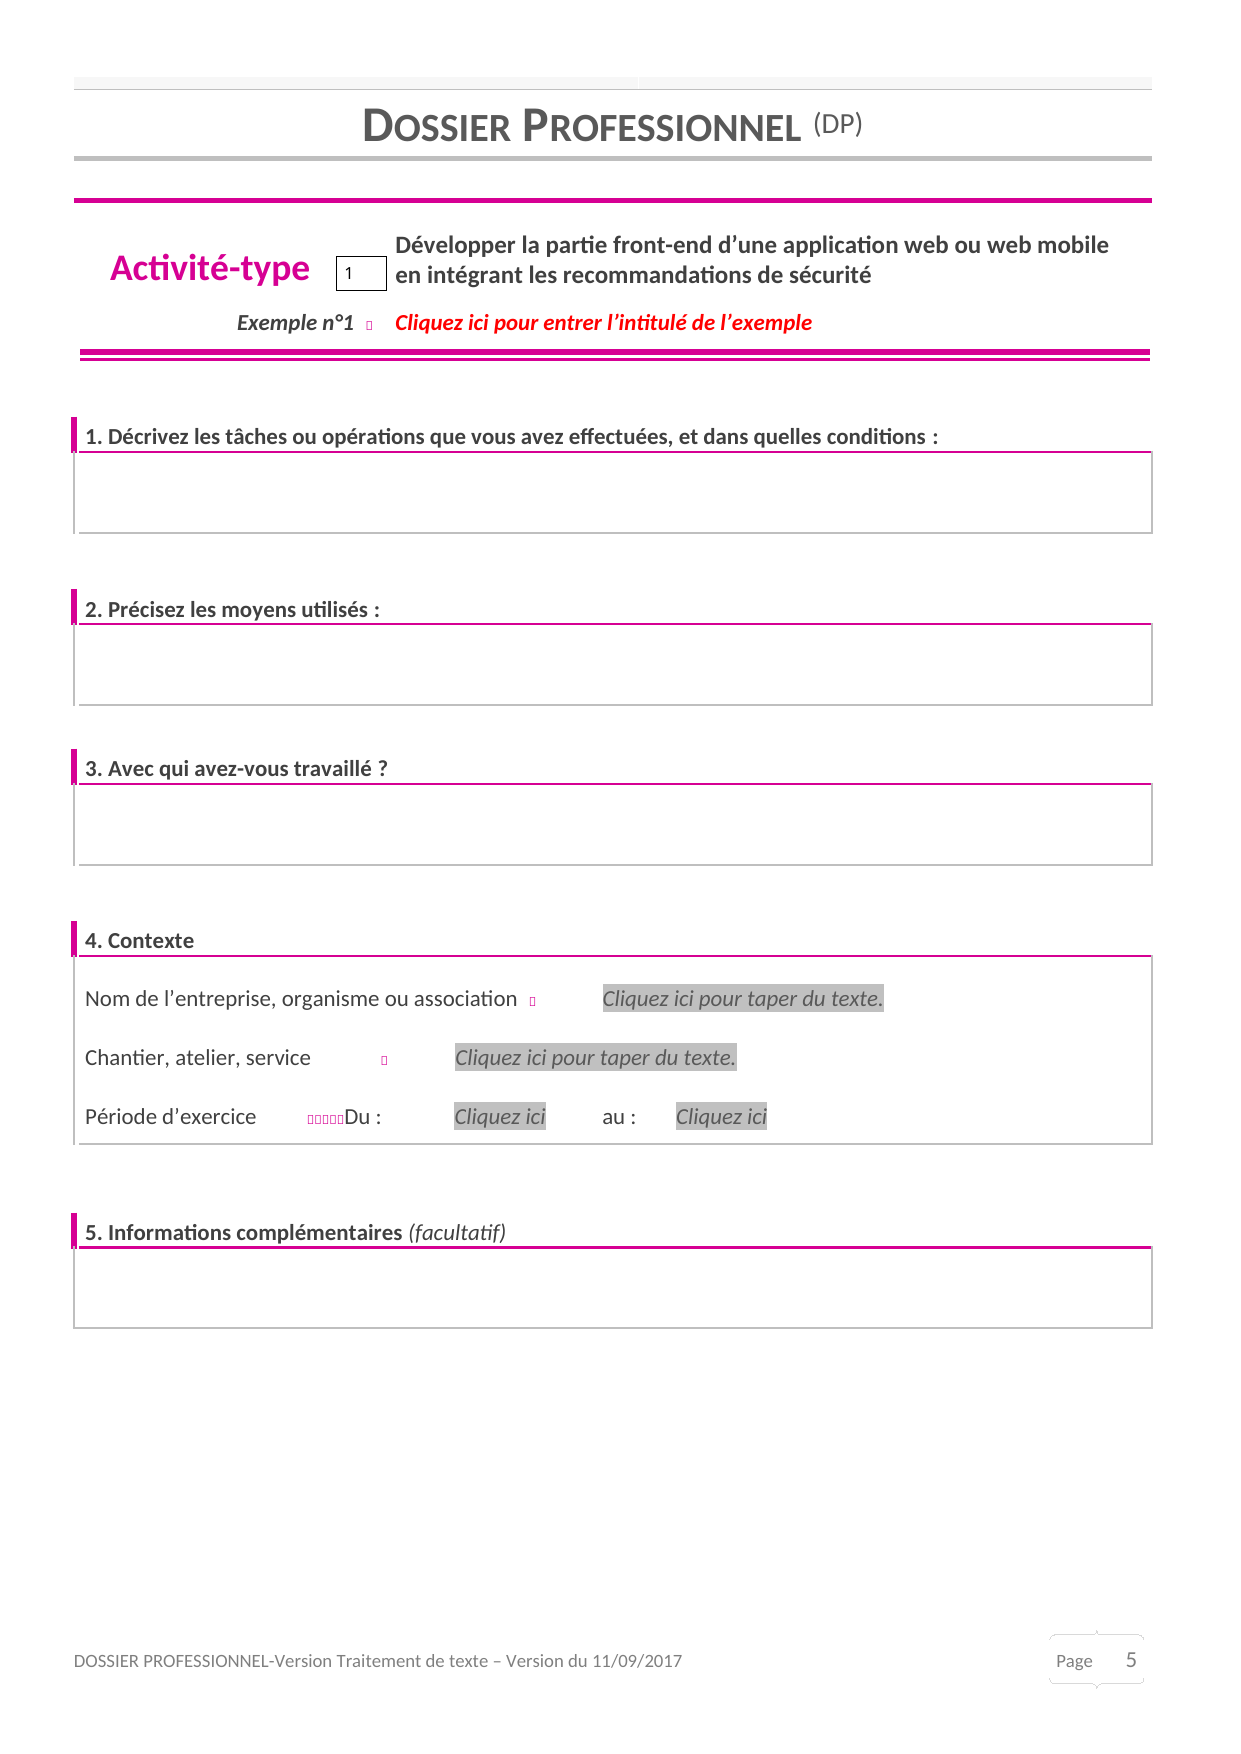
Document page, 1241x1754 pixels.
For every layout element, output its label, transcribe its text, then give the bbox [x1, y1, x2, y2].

table_cell [74, 704, 1152, 727]
table_cell [578, 957, 1151, 978]
table_cell [75, 623, 1151, 646]
table_cell Cliquez ici pour entrer l’intitulé de l’exemple [384, 290, 1152, 349]
table_cell [75, 1269, 1151, 1306]
table_cell Cliquez ici pour taper du texte. [444, 1025, 1151, 1083]
table_cell [74, 864, 1093, 899]
table_cell [75, 842, 1151, 863]
table_cell Exemple n°1  [74, 290, 384, 349]
table_cell 1. Décrivez les tâches ou opérations que vous avez effectuées, et dans quelles conditions : [77, 417, 1152, 451]
table_cell [75, 783, 1151, 806]
table_header [325, 223, 384, 290]
table_cell [75, 1246, 1151, 1269]
table_cell Période d’exercice Du : Cliquez ici au : Cliquez ici [75, 1084, 1151, 1142]
table_cell [1093, 1213, 1152, 1246]
table_cell 3. Avec qui avez-vous travaillé ? [77, 749, 1152, 782]
table_cell [74, 532, 1093, 568]
table_cell [75, 451, 1151, 474]
table_cell [75, 1306, 1151, 1327]
table_cell [74, 1179, 1093, 1212]
table_cell [1093, 866, 1152, 899]
table_cell Chantier, atelier, service  [75, 1025, 444, 1083]
table_cell [74, 1143, 1093, 1178]
table_cell [1093, 1179, 1152, 1212]
table_cell Cliquez ici pour taper du texte. [578, 978, 1151, 1024]
table_cell [75, 806, 1151, 842]
table_cell [75, 474, 1151, 510]
table_cell [74, 900, 1152, 921]
table_header Développer la partie front-end d’une application web ou web mobile en intégrant les recommandations de sécurité [384, 223, 1152, 290]
table_cell [74, 727, 1152, 748]
table_cell [75, 683, 1151, 704]
table_cell [1093, 1145, 1152, 1178]
table_header Activité-type [74, 223, 325, 290]
table_cell [75, 955, 578, 978]
table_cell [75, 510, 1151, 532]
table_cell 5. Informations complémentaires (facultatif) [77, 1213, 1093, 1246]
table_cell Nom de l’entreprise, organisme ou association  [75, 978, 578, 1024]
table_cell 4. Contexte [77, 921, 1152, 955]
table_cell [74, 395, 1152, 417]
table_cell [74, 568, 1152, 589]
table_cell [74, 349, 1152, 395]
table_cell [75, 646, 1151, 683]
table_cell [1093, 534, 1152, 568]
table_cell 2. Précisez les moyens utilisés : [77, 589, 1152, 623]
